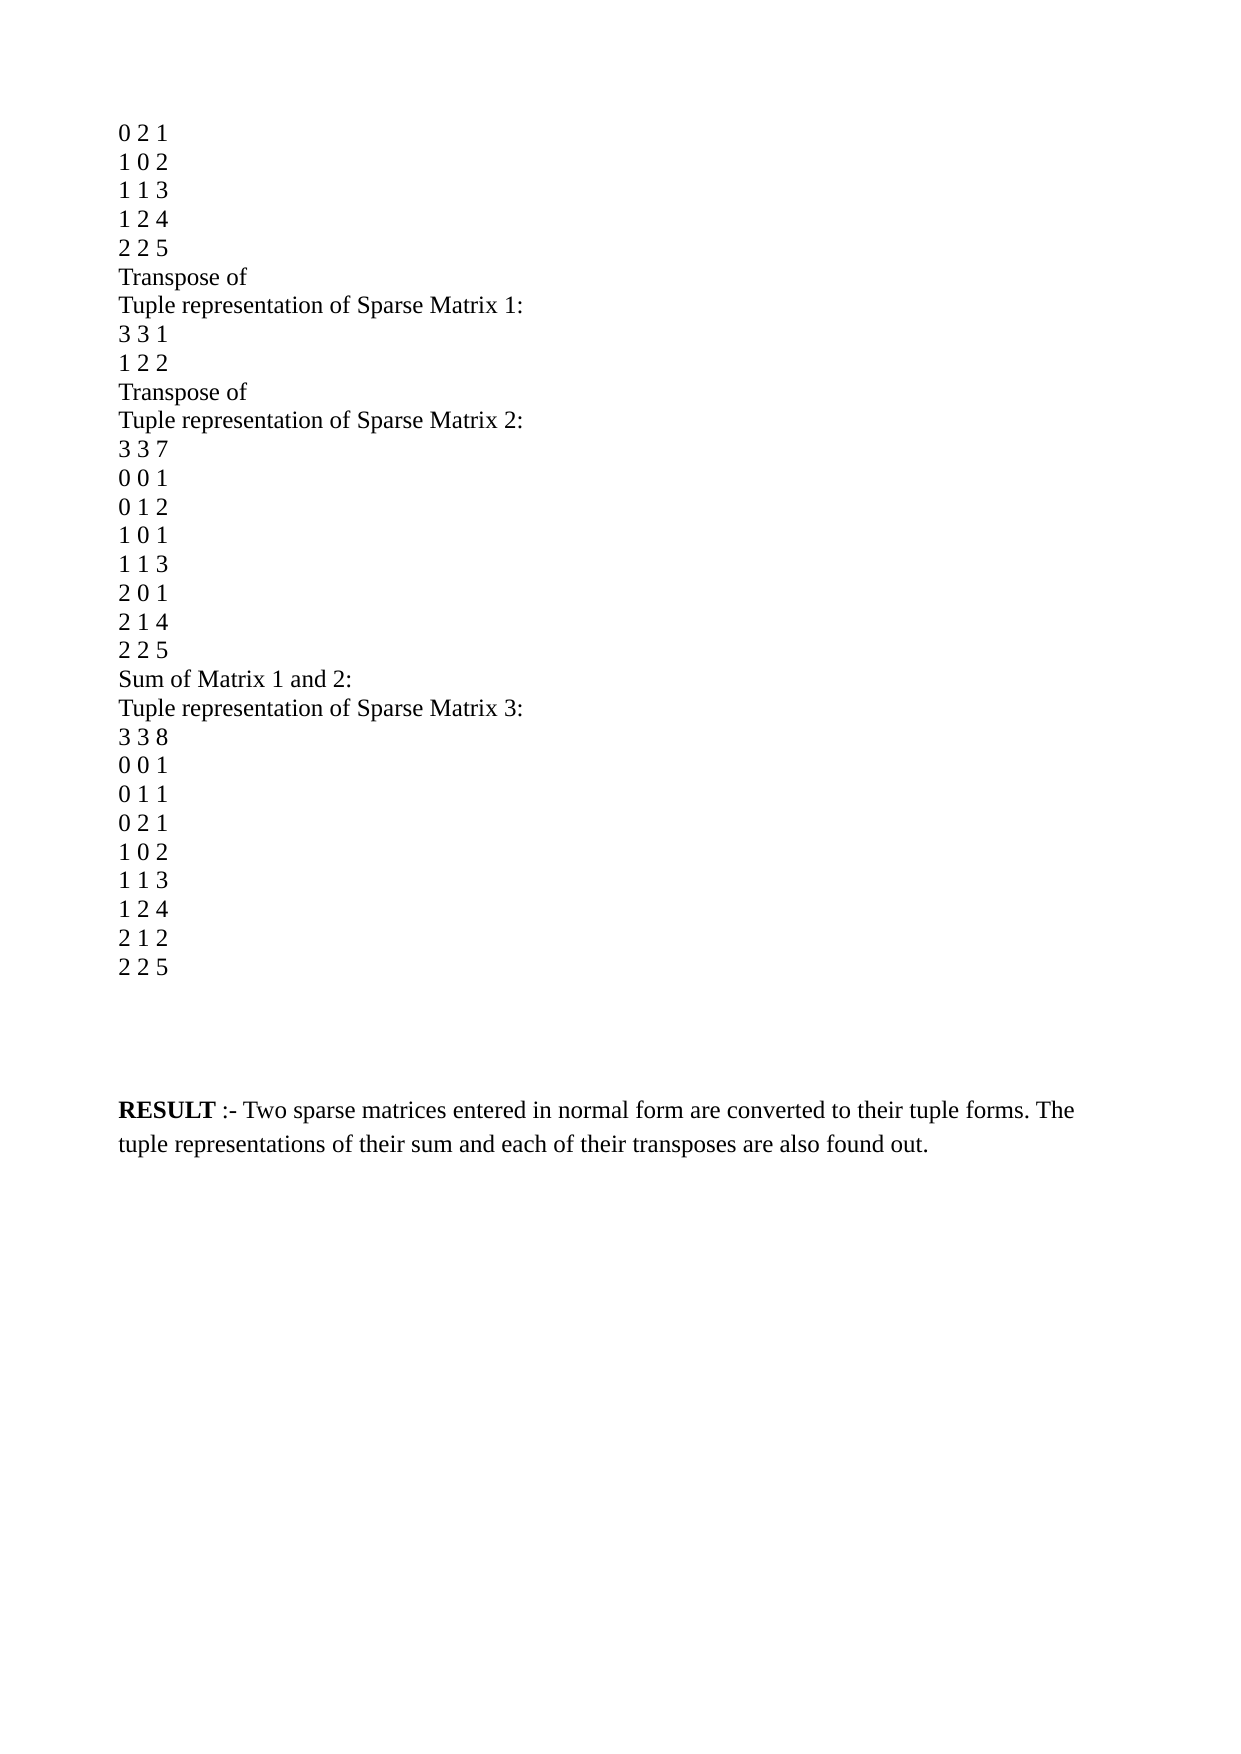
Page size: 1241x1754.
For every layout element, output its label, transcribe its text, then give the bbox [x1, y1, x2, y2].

text 2 1 2 [118, 923, 1122, 952]
text Tuple representation of Sparse Matrix 3: [118, 693, 1122, 722]
text 2 1 4 [118, 607, 1122, 636]
text Tuple representation of Sparse Matrix 1: [118, 291, 1122, 319]
text 1 2 4 [118, 894, 1122, 923]
text 0 0 1 [118, 463, 1122, 492]
text 1 1 3 [118, 176, 1122, 204]
text 1 2 4 [118, 204, 1122, 233]
text 0 1 1 [118, 779, 1122, 808]
text 3 3 8 [118, 722, 1122, 751]
text Tuple representation of Sparse Matrix 2: [118, 406, 1122, 434]
text 2 0 1 [118, 578, 1122, 607]
text 2 2 5 [118, 636, 1122, 664]
text 1 0 2 [118, 837, 1122, 866]
text 3 3 7 [118, 434, 1122, 463]
text RESULT :- Two sparse matrices entered in normal form are converted to their tuple forms. The tuple representations of their sum and each of their transposes are also found out. [118, 1096, 1122, 1157]
text 2 2 5 [118, 952, 1122, 981]
text 1 2 2 [118, 348, 1122, 377]
text Transpose of [118, 377, 1122, 406]
text 1 1 3 [118, 866, 1122, 894]
text 0 2 1 [118, 118, 1122, 147]
text Transpose of [118, 262, 1122, 291]
text 1 0 1 [118, 521, 1122, 549]
text 2 2 5 [118, 233, 1122, 262]
text 0 1 2 [118, 492, 1122, 521]
text 1 0 2 [118, 147, 1122, 176]
text 3 3 1 [118, 319, 1122, 348]
text 1 1 3 [118, 549, 1122, 578]
text 0 2 1 [118, 808, 1122, 837]
text Sum of Matrix 1 and 2: [118, 664, 1122, 693]
text 0 0 1 [118, 751, 1122, 779]
